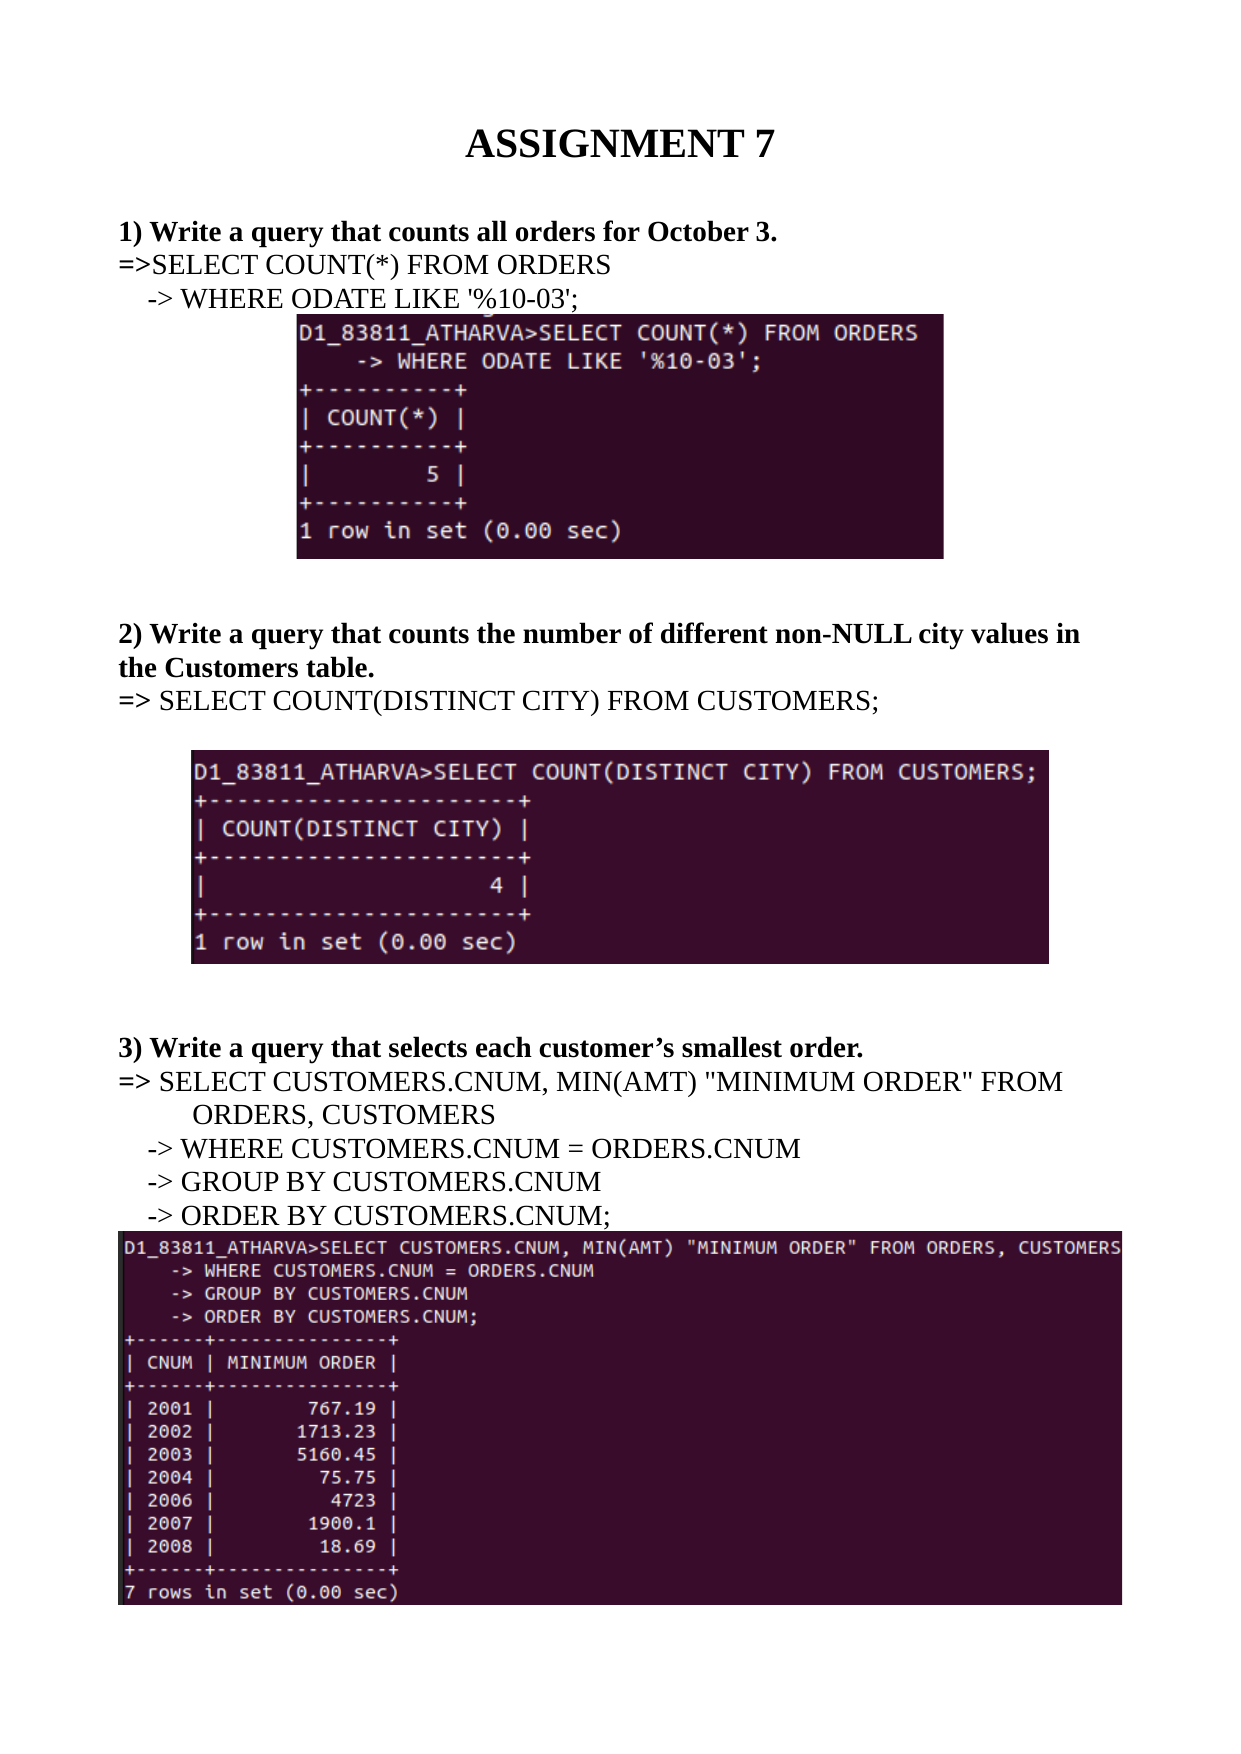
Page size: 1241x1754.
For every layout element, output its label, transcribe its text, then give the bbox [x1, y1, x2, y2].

picture [191, 750, 1049, 964]
text -> ORDER BY CUSTOMERS.CNUM; [118, 1198, 1122, 1231]
text -> WHERE ODATE LIKE '%10-03'; [118, 281, 1122, 314]
text =>SELECT COUNT(*) FROM ORDERS [118, 247, 1122, 281]
text 3) Write a query that selects each customer’s smallest order. [118, 1030, 1122, 1064]
text 2) Write a query that counts the number of different non-NULL city values in the Customers table. [118, 616, 1122, 683]
text -> WHERE CUSTOMERS.CNUM = ORDERS.CNUM [118, 1131, 1122, 1164]
picture [118, 1231, 1123, 1605]
text ASSIGNMENT 7 [118, 118, 1122, 166]
picture [296, 314, 944, 559]
text => SELECT CUSTOMERS.CNUM, MIN(AMT) "MINIMUM ORDER" FROM ORDERS, CUSTOMERS [118, 1064, 1122, 1131]
text 1) Write a query that counts all orders for October 3. [118, 214, 1122, 247]
text -> GROUP BY CUSTOMERS.CNUM [118, 1164, 1122, 1198]
text => SELECT COUNT(DISTINCT CITY) FROM CUSTOMERS; [118, 683, 1122, 717]
